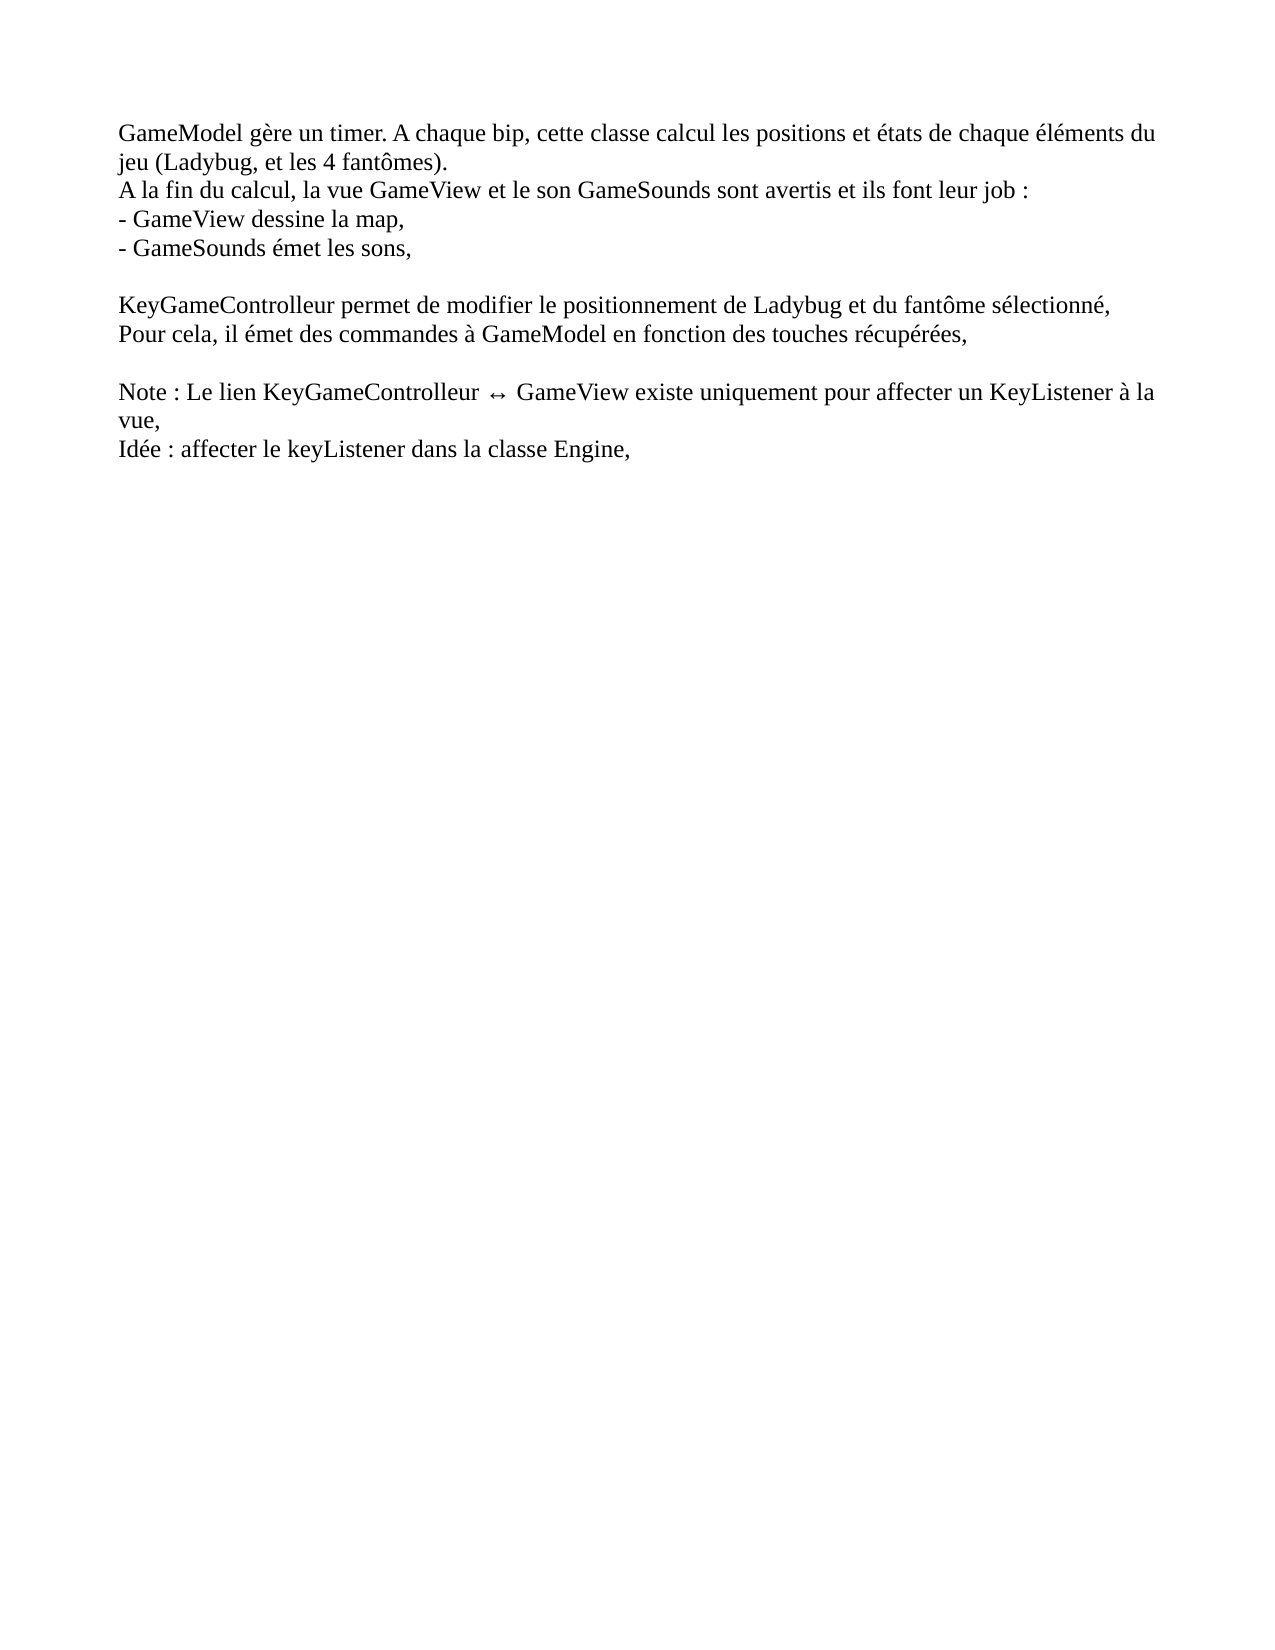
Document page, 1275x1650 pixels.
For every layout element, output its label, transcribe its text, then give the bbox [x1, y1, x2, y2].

text A la fin du calcul, la vue GameView et le son GameSounds sont avertis et ils font leur job : [118, 176, 1157, 204]
text Note : Le lien KeyGameControlleur ↔ GameView existe uniquement pour affecter un KeyListener à la vue, [118, 377, 1157, 434]
text Idée : affecter le keyListener dans la classe Engine, [118, 434, 1157, 463]
text Pour cela, il émet des commandes à GameModel en fonction des touches récupérées, [118, 319, 1157, 348]
text GameModel gère un timer. A chaque bip, cette classe calcul les positions et états de chaque éléments du jeu (Ladybug, et les 4 fantômes). [118, 118, 1157, 176]
text - GameSounds émet les sons, [118, 233, 1157, 262]
text - GameView dessine la map, [118, 204, 1157, 233]
text KeyGameControlleur permet de modifier le positionnement de Ladybug et du fantôme sélectionné, [118, 291, 1157, 319]
